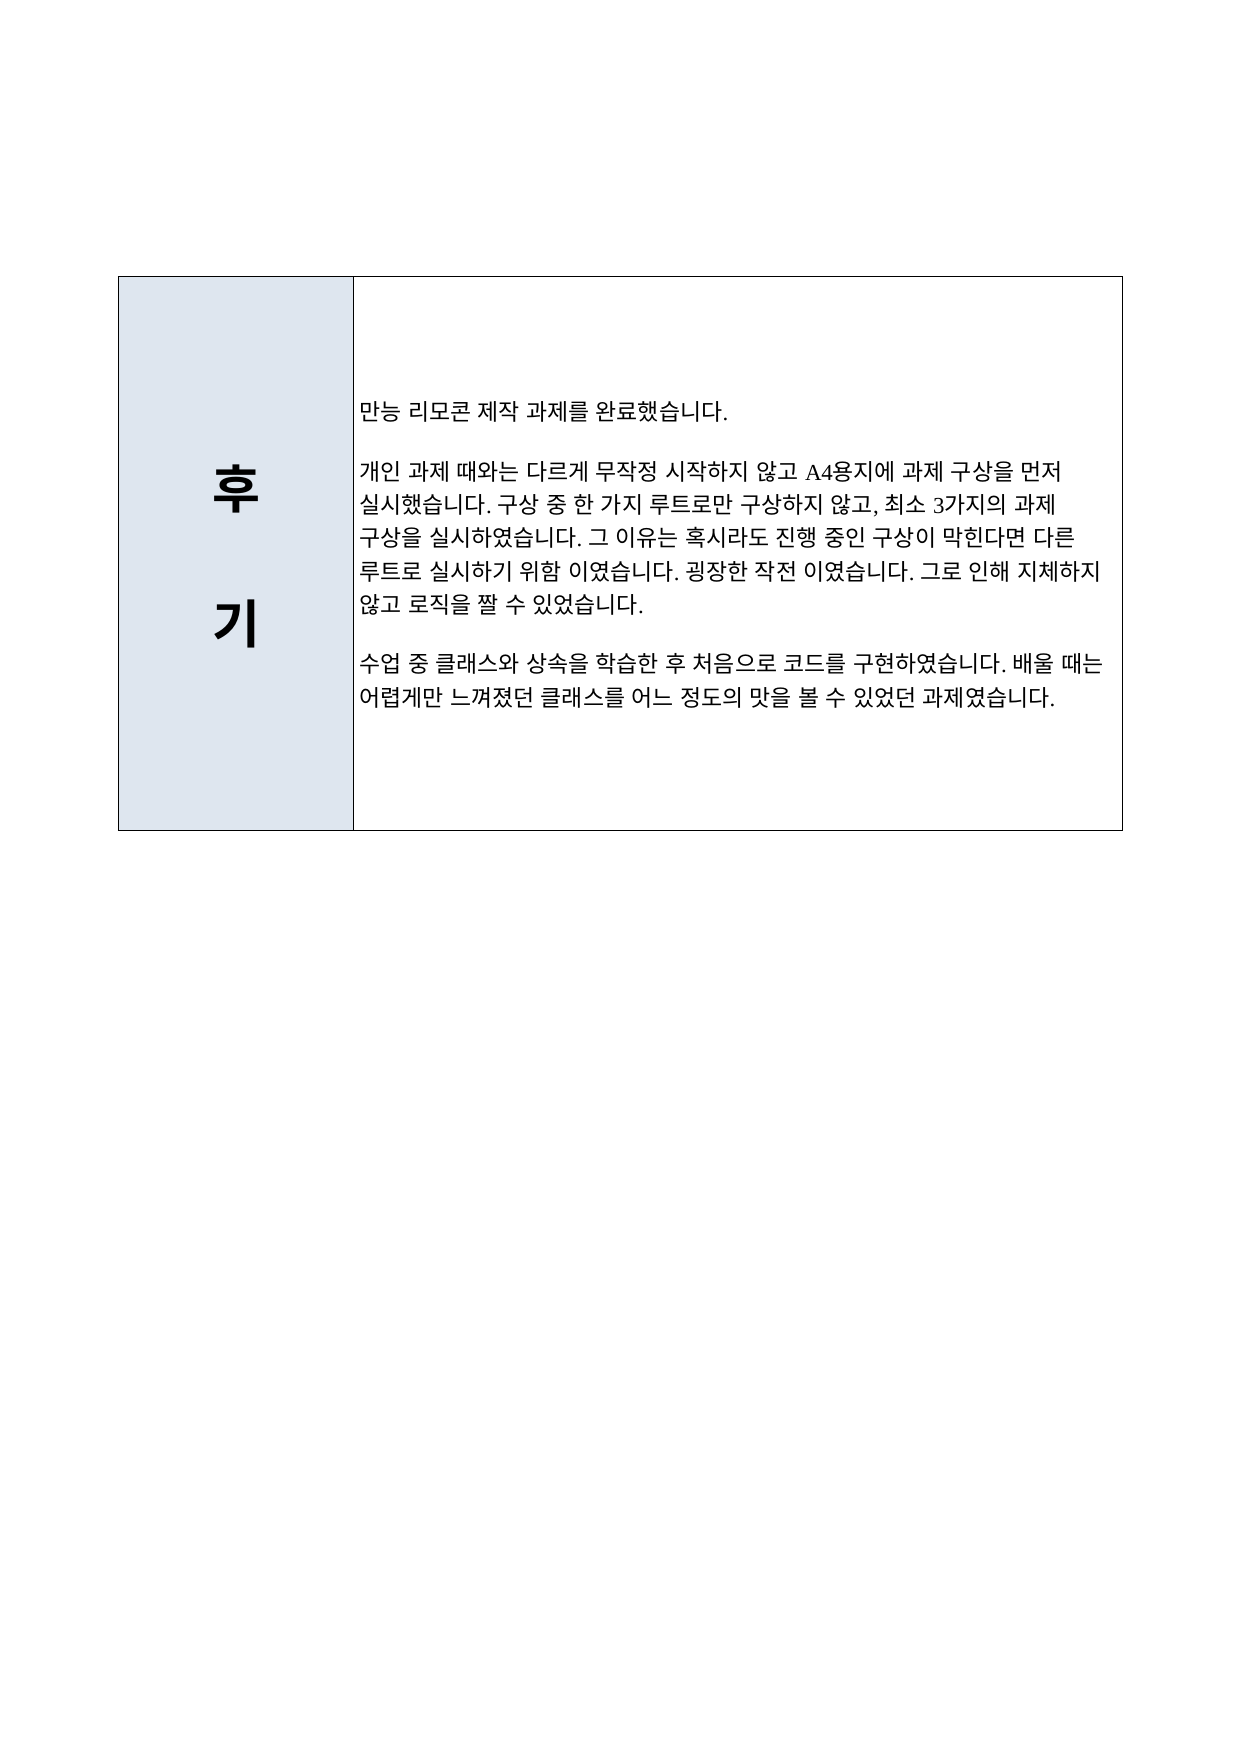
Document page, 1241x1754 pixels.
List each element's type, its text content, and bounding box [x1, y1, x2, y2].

table_header 만능 리모콘 제작 과제를 완료했습니다. 개인 과제 때와는 다르게 무작정 시작하지 않고 A4용지에 과제 구상을 먼저 실시했습니다. 구상 중 한 가지 루트로만 구상하지 않고, 최소 3가지의 과제 구상을 실시하였습니다. 그 이유는 혹시라도 진행 중인 구상이 막힌다면 다른 루트로 실시하기 위함 이였습니다. 굉장한 작전 이였습니다. 그로 인해 지체하지 않고 로직을 짤 수 있었습니다. 수업 중 클래스와 상속을 학습한 후 처음으로 코드를 구현하였습니다. 배울 때는 어렵게만 느껴졌던 클래스를 어느 정도의 맛을 볼 수 있었던 과제였습니다. [354, 277, 1122, 830]
table_header 후 기 [119, 277, 353, 830]
